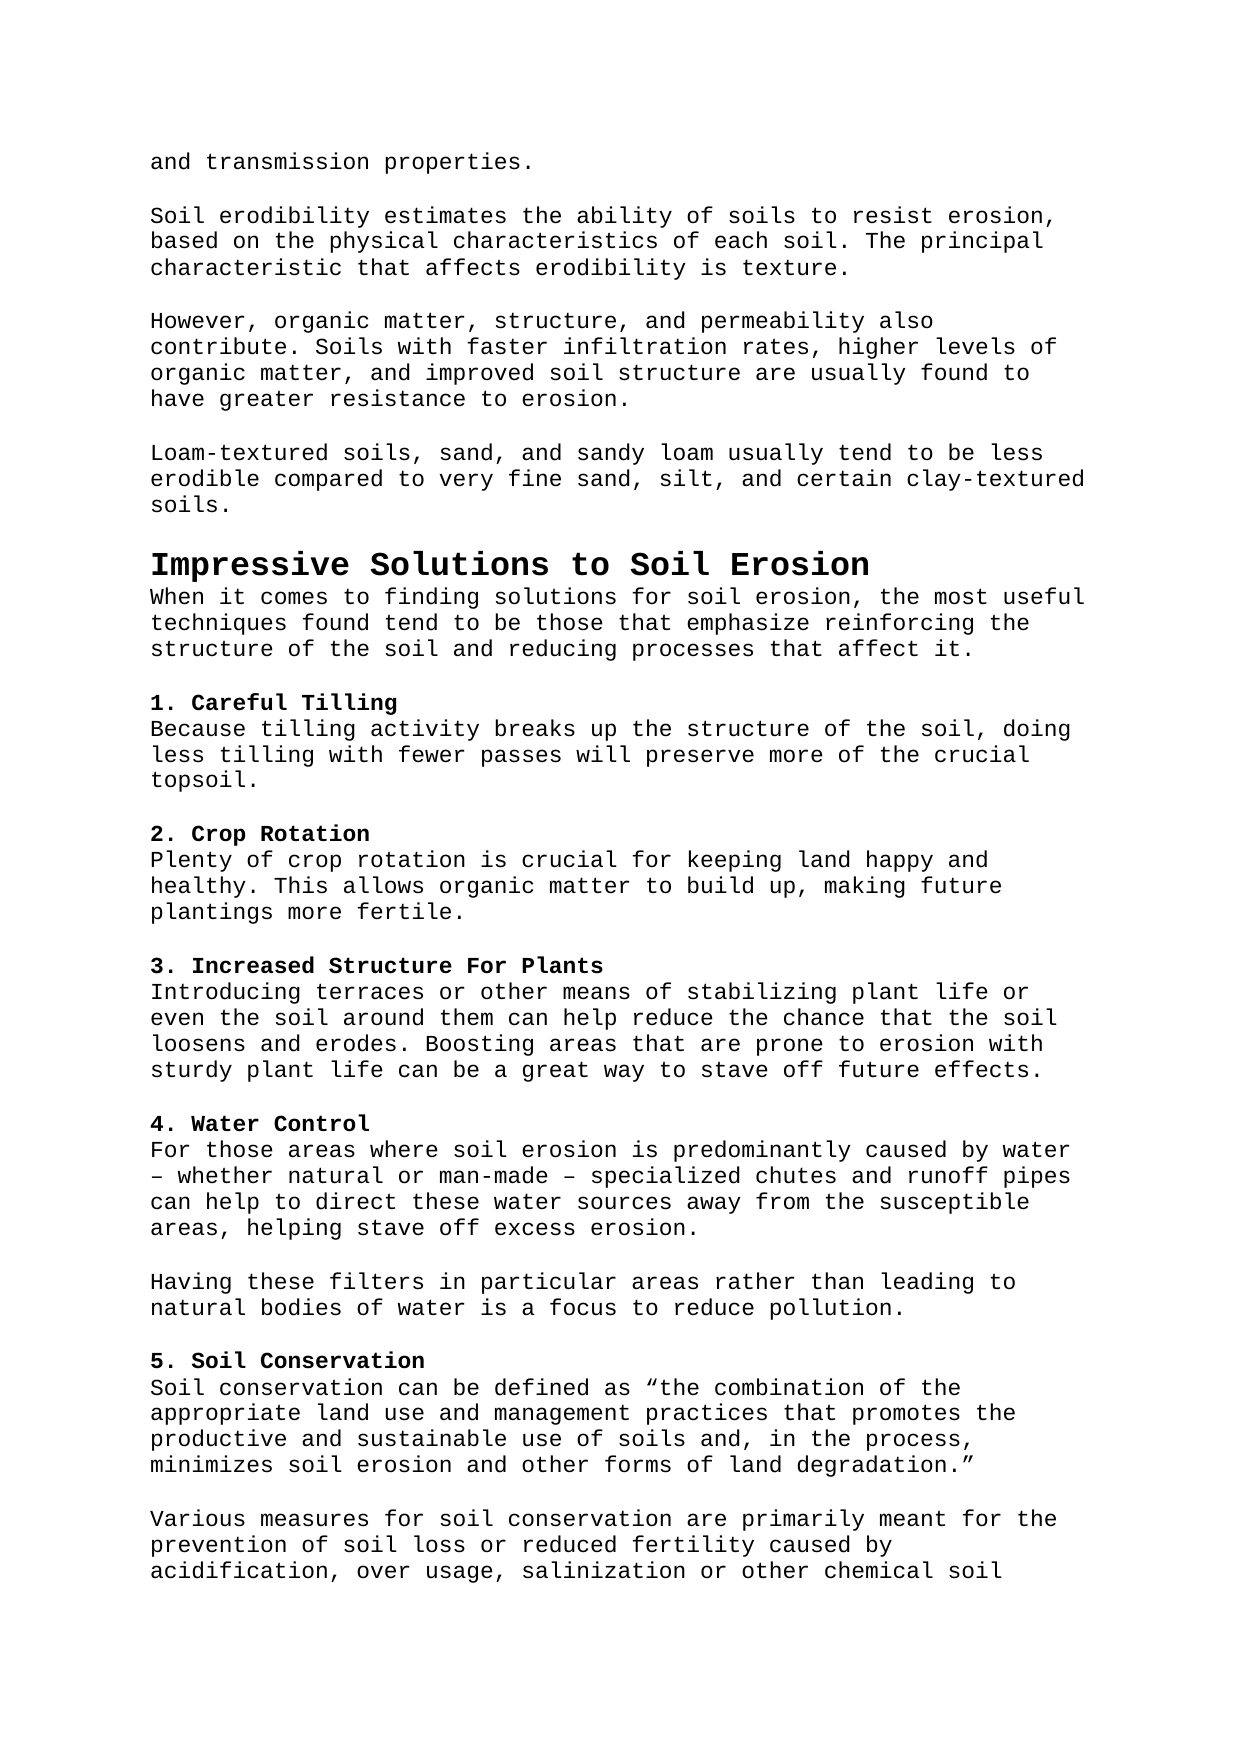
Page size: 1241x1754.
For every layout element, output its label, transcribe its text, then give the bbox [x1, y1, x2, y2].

text For those areas where soil erosion is predominantly caused by water – whether natural or man-made – specialized chutes and runoff pipes can help to direct these water sources away from the susceptible areas, helping stave off excess erosion. [150, 1138, 1090, 1242]
text 4. Water Control [150, 1112, 1090, 1138]
text 2. Crop Rotation [150, 823, 1090, 849]
text Having these filters in particular areas rather than leading to natural bodies of water is a focus to reduce pollution. [150, 1270, 1090, 1322]
text 1. Careful Tilling [150, 691, 1090, 717]
text However, organic matter, structure, and permeability also contribute. Soils with faster infiltration rates, higher levels of organic matter, and improved soil structure are usually found to have greater resistance to erosion. [150, 310, 1090, 413]
text Impressive Solutions to Soil Erosion [150, 547, 1090, 585]
text When it comes to finding solutions for soil erosion, the most useful techniques found tend to be those that emphasize reinforcing the structure of the soil and reducing processes that affect it. [150, 585, 1090, 663]
text Because tilling activity breaks up the structure of the soil, doing less tilling with fewer passes will preserve more of the crucial topsoil. [150, 717, 1090, 795]
text 5. Soil Conservation [150, 1350, 1090, 1376]
text Soil conservation can be defined as “the combination of the appropriate land use and management practices that promotes the productive and sustainable use of soils and, in the process, minimizes soil erosion and other forms of land degradation.” [150, 1376, 1090, 1479]
text Introducing terraces or other means of stabilizing plant life or even the soil around them can help reduce the chance that the soil loosens and erodes. Boosting areas that are prone to erosion with sturdy plant life can be a great way to stave off future effects. [150, 981, 1090, 1084]
text 3. Increased Structure For Plants [150, 954, 1090, 981]
text Soil erodibility estimates the ability of soils to resist erosion, based on the physical characteristics of each soil. The principal characteristic that affects erodibility is texture. [150, 204, 1090, 282]
text and transmission properties. [150, 150, 1090, 176]
text Loam-textured soils, sand, and sandy loam usually tend to be less erodible compared to very fine sand, silt, and certain clay-textured soils. [150, 442, 1090, 519]
text Plenty of crop rotation is crucial for keeping land happy and healthy. This allows organic matter to build up, making future plantings more fertile. [150, 849, 1090, 927]
text Various measures for soil conservation are primarily meant for the prevention of soil loss or reduced fertility caused by acidification, over usage, salinization or other chemical soil [150, 1508, 1090, 1585]
